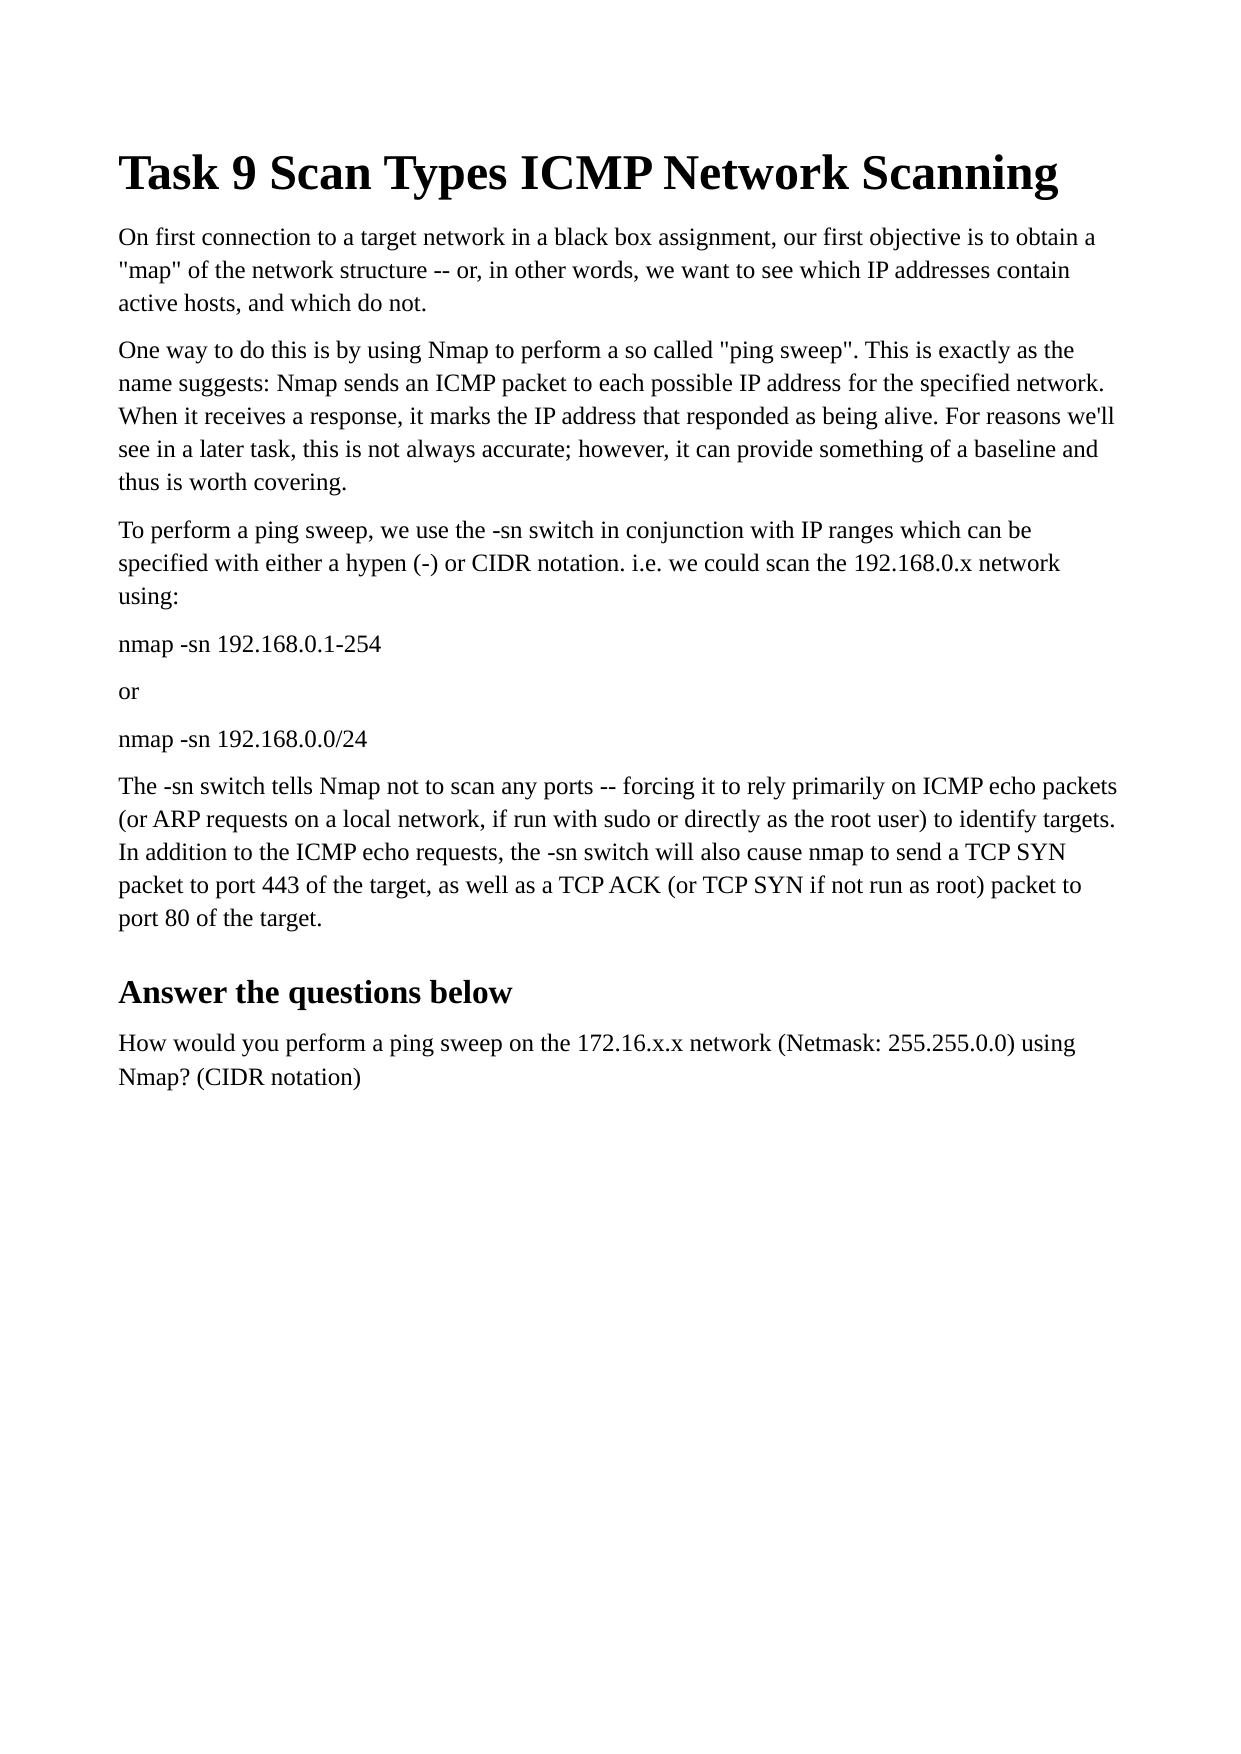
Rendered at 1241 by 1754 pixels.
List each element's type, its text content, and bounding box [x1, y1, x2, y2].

text To perform a ping sweep, we use the -sn switch in conjunction with IP ranges which can be specified with either a hypen (-) or CIDR notation. i.e. we could scan the 192.168.0.x network using: [118, 515, 1122, 610]
text or [118, 676, 1122, 705]
subtitle Task 9 Scan Types ICMP Network Scanning [118, 143, 1122, 201]
subtitle Answer the questions below [118, 972, 1122, 1010]
text On first connection to a target network in a black box assignment, our first objective is to obtain a "map" of the network structure -- or, in other words, we want to see which IP addresses contain active hosts, and which do not. [118, 222, 1122, 316]
text How would you perform a ping sweep on the 172.16.x.x network (Netmask: 255.255.0.0) using Nmap? (CIDR notation) [118, 1028, 1122, 1090]
text One way to do this is by using Nmap to perform a so called "ping sweep". This is exactly as the name suggests: Nmap sends an ICMP packet to each possible IP address for the specified network. When it receives a response, it marks the IP address that responded as being alive. For reasons we'll see in a later task, this is not always accurate; however, it can provide something of a baseline and thus is worth covering. [118, 335, 1122, 496]
text nmap -sn 192.168.0.0/24 [118, 724, 1122, 753]
text nmap -sn 192.168.0.1-254 [118, 629, 1122, 657]
text The -sn switch tells Nmap not to scan any ports -- forcing it to rely primarily on ICMP echo packets (or ARP requests on a local network, if run with sudo or directly as the root user) to identify targets. In addition to the ICMP echo requests, the -sn switch will also cause nmap to send a TCP SYN packet to port 443 of the target, as well as a TCP ACK (or TCP SYN if not run as root) packet to port 80 of the target. [118, 771, 1122, 932]
